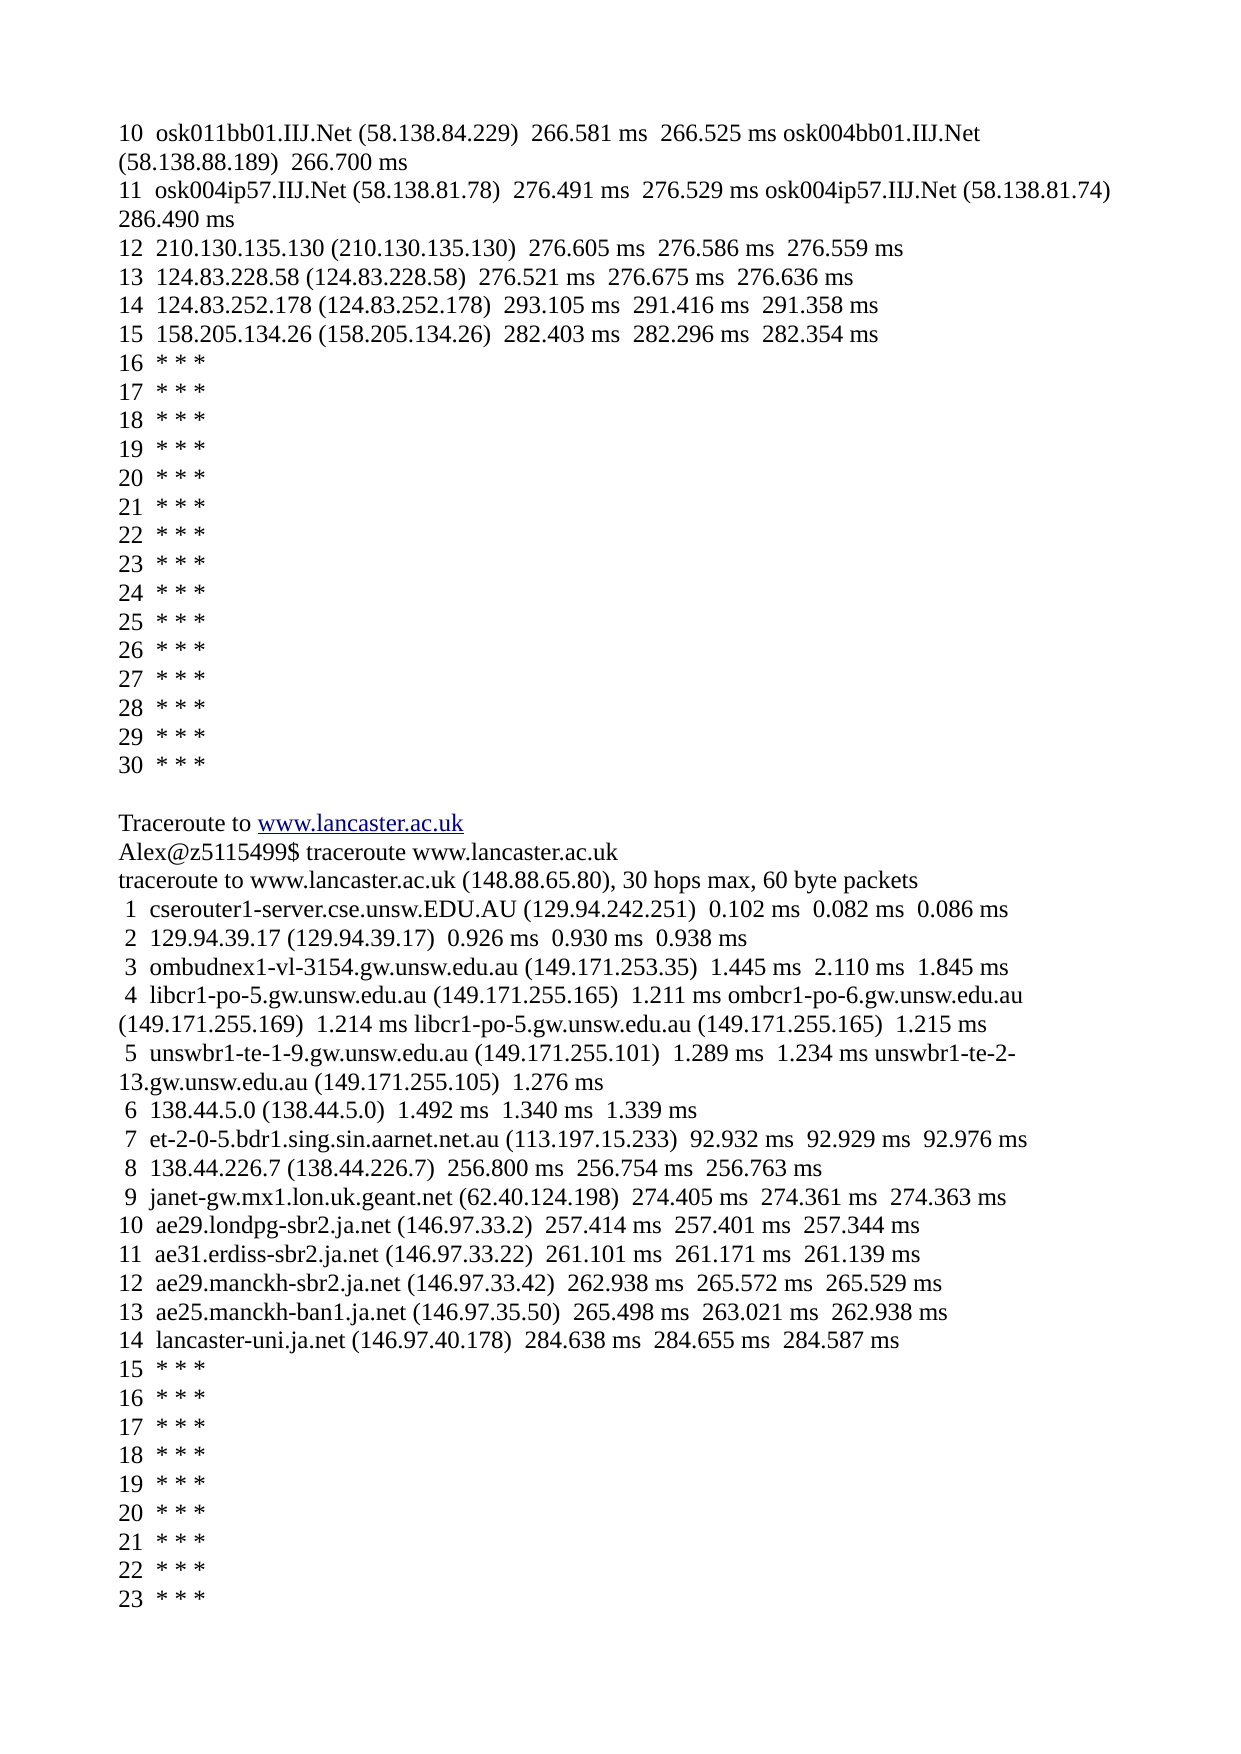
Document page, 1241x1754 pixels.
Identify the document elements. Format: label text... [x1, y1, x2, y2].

text 12 210.130.135.130 (210.130.135.130) 276.605 ms 276.586 ms 276.559 ms [118, 233, 1122, 262]
text 18 * * * [118, 1441, 1122, 1469]
text 20 * * * [118, 1498, 1122, 1527]
text 19 * * * [118, 1469, 1122, 1498]
text 11 ae31.erdiss-sbr2.ja.net (146.97.33.22) 261.101 ms 261.171 ms 261.139 ms [118, 1239, 1122, 1268]
text 25 * * * [118, 607, 1122, 636]
text 10 ae29.londpg-sbr2.ja.net (146.97.33.2) 257.414 ms 257.401 ms 257.344 ms [118, 1211, 1122, 1239]
text 11 osk004ip57.IIJ.Net (58.138.81.78) 276.491 ms 276.529 ms osk004ip57.IIJ.Net (58.138.81.74) 286.490 ms [118, 176, 1122, 233]
text 24 * * * [118, 578, 1122, 607]
text 27 * * * [118, 664, 1122, 693]
text 7 et-2-0-5.bdr1.sing.sin.aarnet.net.au (113.197.15.233) 92.932 ms 92.929 ms 92.976 ms [118, 1124, 1122, 1153]
text 23 * * * [118, 1584, 1122, 1613]
text 22 * * * [118, 521, 1122, 549]
text 9 janet-gw.mx1.lon.uk.geant.net (62.40.124.198) 274.405 ms 274.361 ms 274.363 ms [118, 1182, 1122, 1211]
text traceroute to www.lancaster.ac.uk (148.88.65.80), 30 hops max, 60 byte packets [118, 866, 1122, 894]
text 10 osk011bb01.IIJ.Net (58.138.84.229) 266.581 ms 266.525 ms osk004bb01.IIJ.Net (58.138.88.189) 266.700 ms [118, 118, 1122, 176]
text 16 * * * [118, 348, 1122, 377]
text 16 * * * [118, 1383, 1122, 1412]
text 6 138.44.5.0 (138.44.5.0) 1.492 ms 1.340 ms 1.339 ms [118, 1096, 1122, 1124]
text 14 lancaster-uni.ja.net (146.97.40.178) 284.638 ms 284.655 ms 284.587 ms [118, 1326, 1122, 1354]
text 20 * * * [118, 463, 1122, 492]
text 23 * * * [118, 549, 1122, 578]
text 26 * * * [118, 636, 1122, 664]
text 21 * * * [118, 492, 1122, 521]
text 8 138.44.226.7 (138.44.226.7) 256.800 ms 256.754 ms 256.763 ms [118, 1153, 1122, 1182]
text 18 * * * [118, 406, 1122, 434]
text 17 * * * [118, 377, 1122, 406]
text 29 * * * [118, 722, 1122, 751]
text 21 * * * [118, 1527, 1122, 1556]
text 28 * * * [118, 693, 1122, 722]
text 17 * * * [118, 1412, 1122, 1441]
text 13 124.83.228.58 (124.83.228.58) 276.521 ms 276.675 ms 276.636 ms [118, 262, 1122, 291]
text 4 libcr1-po-5.gw.unsw.edu.au (149.171.255.165) 1.211 ms ombcr1-po-6.gw.unsw.edu.au (149.171.255.169) 1.214 ms libcr1-po-5.gw.unsw.edu.au (149.171.255.165) 1.215 ms [118, 981, 1122, 1038]
text 3 ombudnex1-vl-3154.gw.unsw.edu.au (149.171.253.35) 1.445 ms 2.110 ms 1.845 ms [118, 952, 1122, 981]
text 12 ae29.manckh-sbr2.ja.net (146.97.33.42) 262.938 ms 265.572 ms 265.529 ms [118, 1268, 1122, 1297]
text 5 unswbr1-te-1-9.gw.unsw.edu.au (149.171.255.101) 1.289 ms 1.234 ms unswbr1-te-2-13.gw.unsw.edu.au (149.171.255.105) 1.276 ms [118, 1038, 1122, 1096]
text 15 158.205.134.26 (158.205.134.26) 282.403 ms 282.296 ms 282.354 ms [118, 319, 1122, 348]
text 2 129.94.39.17 (129.94.39.17) 0.926 ms 0.930 ms 0.938 ms [118, 923, 1122, 952]
text Traceroute to www.lancaster.ac.uk [118, 808, 1122, 837]
text 30 * * * [118, 751, 1122, 779]
text 22 * * * [118, 1556, 1122, 1584]
text 1 cserouter1-server.cse.unsw.EDU.AU (129.94.242.251) 0.102 ms 0.082 ms 0.086 ms [118, 894, 1122, 923]
text Alex@z5115499$ traceroute www.lancaster.ac.uk [118, 837, 1122, 866]
text 19 * * * [118, 434, 1122, 463]
text 14 124.83.252.178 (124.83.252.178) 293.105 ms 291.416 ms 291.358 ms [118, 291, 1122, 319]
text 15 * * * [118, 1354, 1122, 1383]
text 13 ae25.manckh-ban1.ja.net (146.97.35.50) 265.498 ms 263.021 ms 262.938 ms [118, 1297, 1122, 1326]
